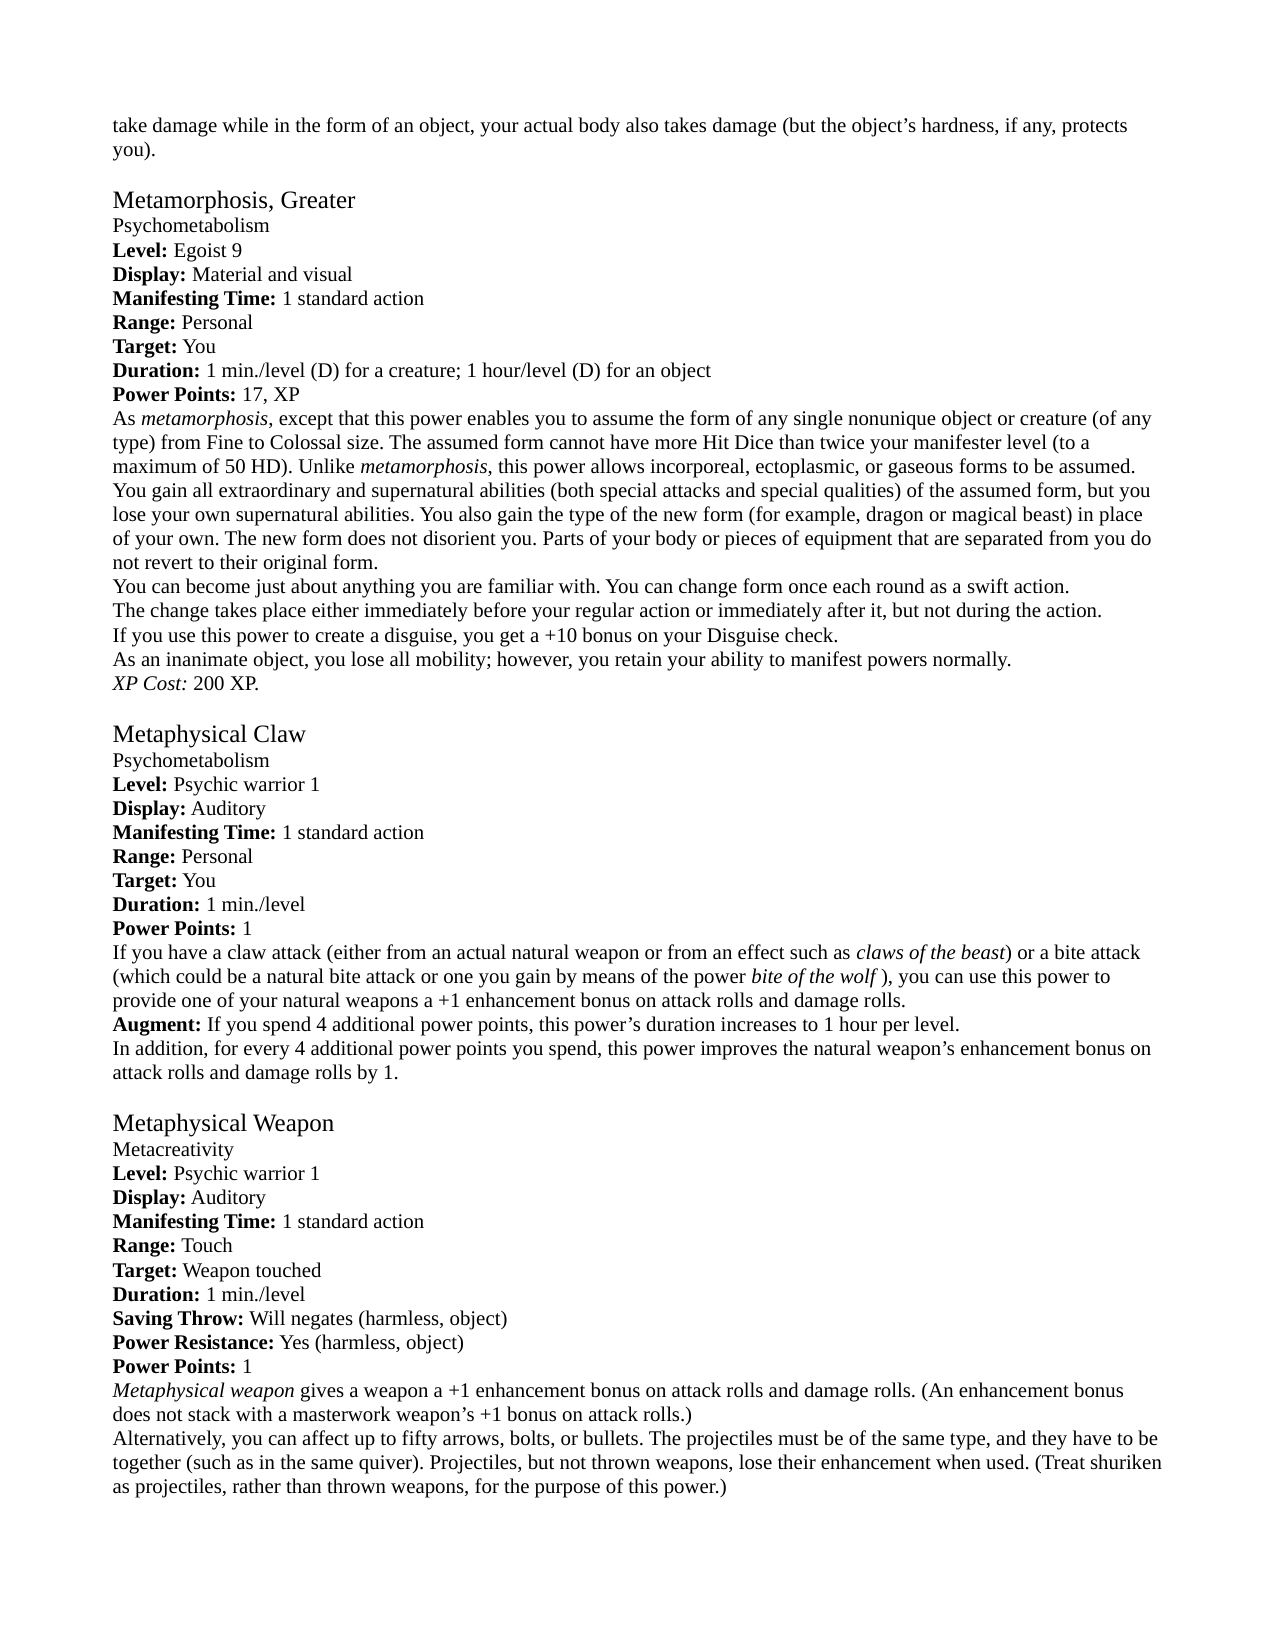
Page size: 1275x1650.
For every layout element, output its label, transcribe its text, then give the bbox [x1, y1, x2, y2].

text Power Resistance: Yes (harmless, object) [112, 1330, 1162, 1354]
text XP Cost: 200 XP. [112, 671, 1162, 695]
text Range: Personal [112, 844, 1162, 868]
subtitle Metaphysical Claw [112, 719, 1162, 747]
text As an inanimate object, you lose all mobility; however, you retain your ability to manifest powers normally. [112, 647, 1162, 671]
text Target: Weapon touched [112, 1257, 1162, 1282]
text take damage while in the form of an object, your actual body also takes damage (but the object’s hardness, if any, protects you). [112, 112, 1162, 161]
text In addition, for every 4 additional power points you spend, this power improves the natural weapon’s enhancement bonus on attack rolls and damage rolls by 1. [112, 1036, 1162, 1084]
text If you use this power to create a disguise, you get a +10 bonus on your Disguise check. [112, 622, 1162, 647]
text Duration: 1 min./level [112, 892, 1162, 916]
text Display: Auditory [112, 796, 1162, 820]
text Display: Material and visual [112, 262, 1162, 286]
text Level: Egoist 9 [112, 237, 1162, 262]
text Duration: 1 min./level (D) for a creature; 1 hour/level (D) for an object [112, 358, 1162, 382]
text The change takes place either immediately before your regular action or immediately after it, but not during the action. [112, 598, 1162, 622]
text You can become just about anything you are familiar with. You can change form once each round as a swift action. [112, 574, 1162, 598]
text Manifesting Time: 1 standard action [112, 286, 1162, 310]
text Psychometabolism [112, 747, 1162, 772]
text Duration: 1 min./level [112, 1282, 1162, 1306]
text Manifesting Time: 1 standard action [112, 1209, 1162, 1233]
text Display: Auditory [112, 1185, 1162, 1209]
text If you have a claw attack (either from an actual natural weapon or from an effect such as claws of the beast) or a bite attack (which could be a natural bite attack or one you gain by means of the power bite of the wolf ), you can use this power to provide one of your natural weapons a +1 enhancement bonus on attack rolls and damage rolls. [112, 940, 1162, 1012]
text Target: You [112, 334, 1162, 358]
text You gain all extraordinary and supernatural abilities (both special attacks and special qualities) of the assumed form, but you lose your own supernatural abilities. You also gain the type of the new form (for example, dragon or magical beast) in place of your own. The new form does not disorient you. Parts of your body or pieces of equipment that are separated from you do not revert to their original form. [112, 478, 1162, 574]
text Metacreativity [112, 1137, 1162, 1161]
text Metaphysical weapon gives a weapon a +1 enhancement bonus on attack rolls and damage rolls. (An enhancement bonus does not stack with a masterwork weapon’s +1 bonus on attack rolls.) [112, 1378, 1162, 1426]
text Manifesting Time: 1 standard action [112, 820, 1162, 844]
text Saving Throw: Will negates (harmless, object) [112, 1306, 1162, 1330]
text As metamorphosis, except that this power enables you to assume the form of any single nonunique object or creature (of any type) from Fine to Colossal size. The assumed form cannot have more Hit Dice than twice your manifester level (to a maximum of 50 HD). Unlike metamorphosis, this power allows incorporeal, ectoplasmic, or gaseous forms to be assumed. [112, 406, 1162, 478]
text Level: Psychic warrior 1 [112, 1161, 1162, 1185]
text Augment: If you spend 4 additional power points, this power’s duration increases to 1 hour per level. [112, 1012, 1162, 1036]
text Range: Touch [112, 1233, 1162, 1257]
text Power Points: 1 [112, 916, 1162, 940]
subtitle Metamorphosis, Greater [112, 185, 1162, 213]
text Power Points: 17, XP [112, 382, 1162, 406]
text Level: Psychic warrior 1 [112, 772, 1162, 796]
text Range: Personal [112, 310, 1162, 334]
subtitle Metaphysical Weapon [112, 1108, 1162, 1137]
text Target: You [112, 868, 1162, 892]
text Psychometabolism [112, 213, 1162, 237]
text Power Points: 1 [112, 1354, 1162, 1378]
text Alternatively, you can affect up to fifty arrows, bolts, or bullets. The projectiles must be of the same type, and they have to be together (such as in the same quiver). Projectiles, but not thrown weapons, lose their enhancement when used. (Treat shuriken as projectiles, rather than thrown weapons, for the purpose of this power.) [112, 1426, 1162, 1498]
